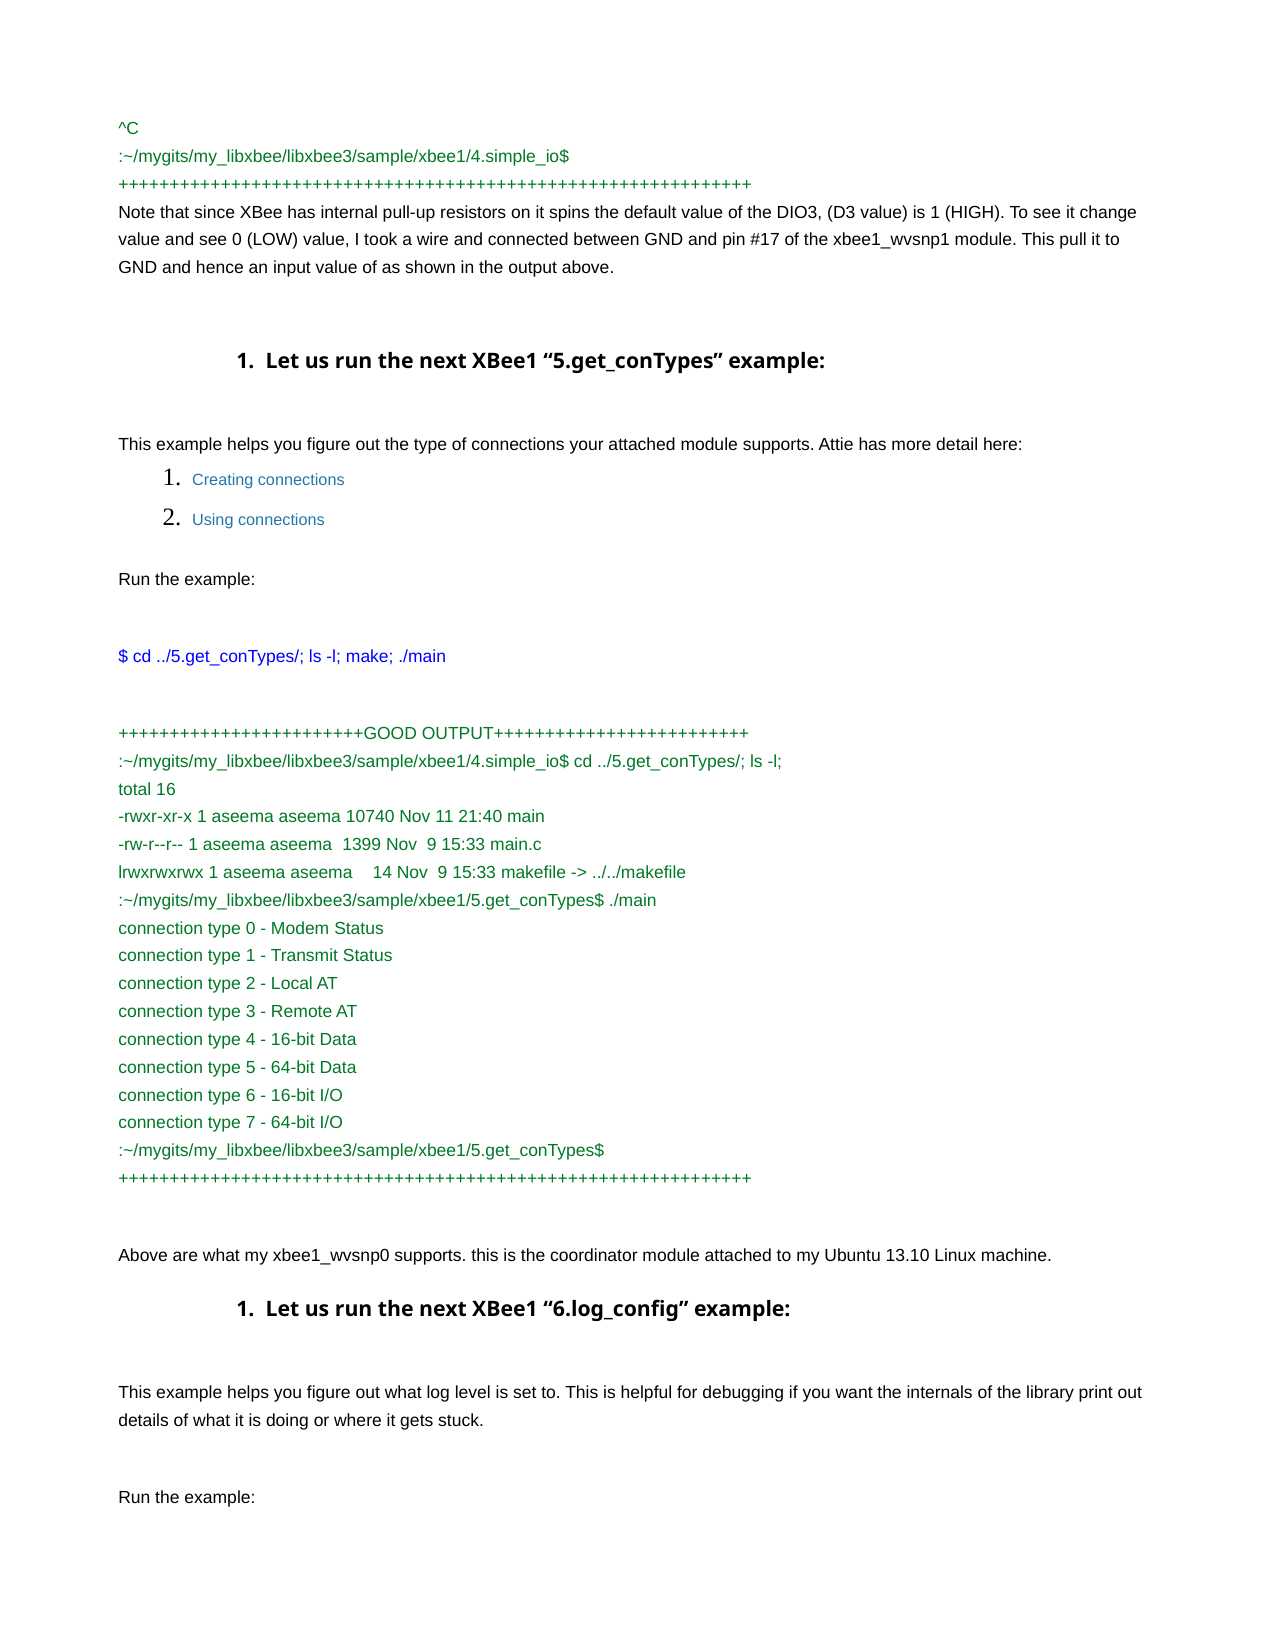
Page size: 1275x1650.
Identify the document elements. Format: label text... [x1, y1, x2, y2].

text connection type 7 - 64-bit I/O [118, 1112, 1157, 1132]
text -rwxr-xr-x 1 aseema aseema 10740 Nov 11 21:40 main [118, 806, 1157, 827]
text ++++++++++++++++++++++++++++++++++++++++++++++++++++++++++++++ [118, 174, 1157, 194]
text Above are what my xbee1_wvsnp0 supports. this is the coordinator module attached to my Ubuntu 13.10 Linux machine. [118, 1245, 1157, 1265]
text -rw-r--r-- 1 aseema aseema 1399 Nov 9 15:33 main.c [118, 834, 1157, 854]
text ++++++++++++++++++++++++++++++++++++++++++++++++++++++++++++++ [118, 1168, 1157, 1188]
list Creating connections [162, 462, 1157, 491]
text ++++++++++++++++++++++++GOOD OUTPUT+++++++++++++++++++++++++ [118, 723, 1157, 743]
subtitle Let us run the next XBee1 “5.get_conTypes” example: [236, 345, 1157, 374]
text total 16 [118, 778, 1157, 799]
text :~/mygits/my_libxbee/libxbee3/sample/xbee1/4.simple_io$ [118, 146, 1157, 166]
text connection type 5 - 64-bit Data [118, 1057, 1157, 1077]
subtitle Let us run the next XBee1 “6.log_config” example: [236, 1293, 1157, 1322]
text Run the example: [118, 1487, 1157, 1507]
text connection type 6 - 16-bit I/O [118, 1084, 1157, 1105]
text This example helps you figure out the type of connections your attached module supports. Attie has more detail here: [118, 434, 1157, 454]
text lrwxrwxrwx 1 aseema aseema 14 Nov 9 15:33 makefile -> ../../makefile [118, 862, 1157, 882]
text connection type 3 - Remote AT [118, 1001, 1157, 1021]
text :~/mygits/my_libxbee/libxbee3/sample/xbee1/5.get_conTypes$ ./main [118, 890, 1157, 910]
text connection type 2 - Local AT [118, 973, 1157, 993]
text connection type 0 - Modem Status [118, 918, 1157, 938]
text :~/mygits/my_libxbee/libxbee3/sample/xbee1/4.simple_io$ cd ../5.get_conTypes/; ls -l; [118, 751, 1157, 771]
text Run the example: [118, 541, 1157, 589]
text connection type 4 - 16-bit Data [118, 1029, 1157, 1049]
text This example helps you figure out what log level is set to. This is helpful for debugging if you want the internals of the library print out details of what it is doing or where it gets stuck. [118, 1382, 1157, 1430]
text $ cd ../5.get_conTypes/; ls -l; make; ./main [118, 646, 1157, 666]
list Using connections [162, 502, 1157, 531]
text :~/mygits/my_libxbee/libxbee3/sample/xbee1/5.get_conTypes$ [118, 1140, 1157, 1160]
text ^C [118, 118, 1157, 138]
text connection type 1 - Transmit Status [118, 945, 1157, 966]
text Note that since XBee has internal pull-up resistors on it spins the default value of the DIO3, (D3 value) is 1 (HIGH). To see it change value and see 0 (LOW) value, I took a wire and connected between GND and pin #17 of the xbee1_wvsnp1 module. This pull it to GND and hence an input value of as shown in the output above. [118, 202, 1157, 277]
